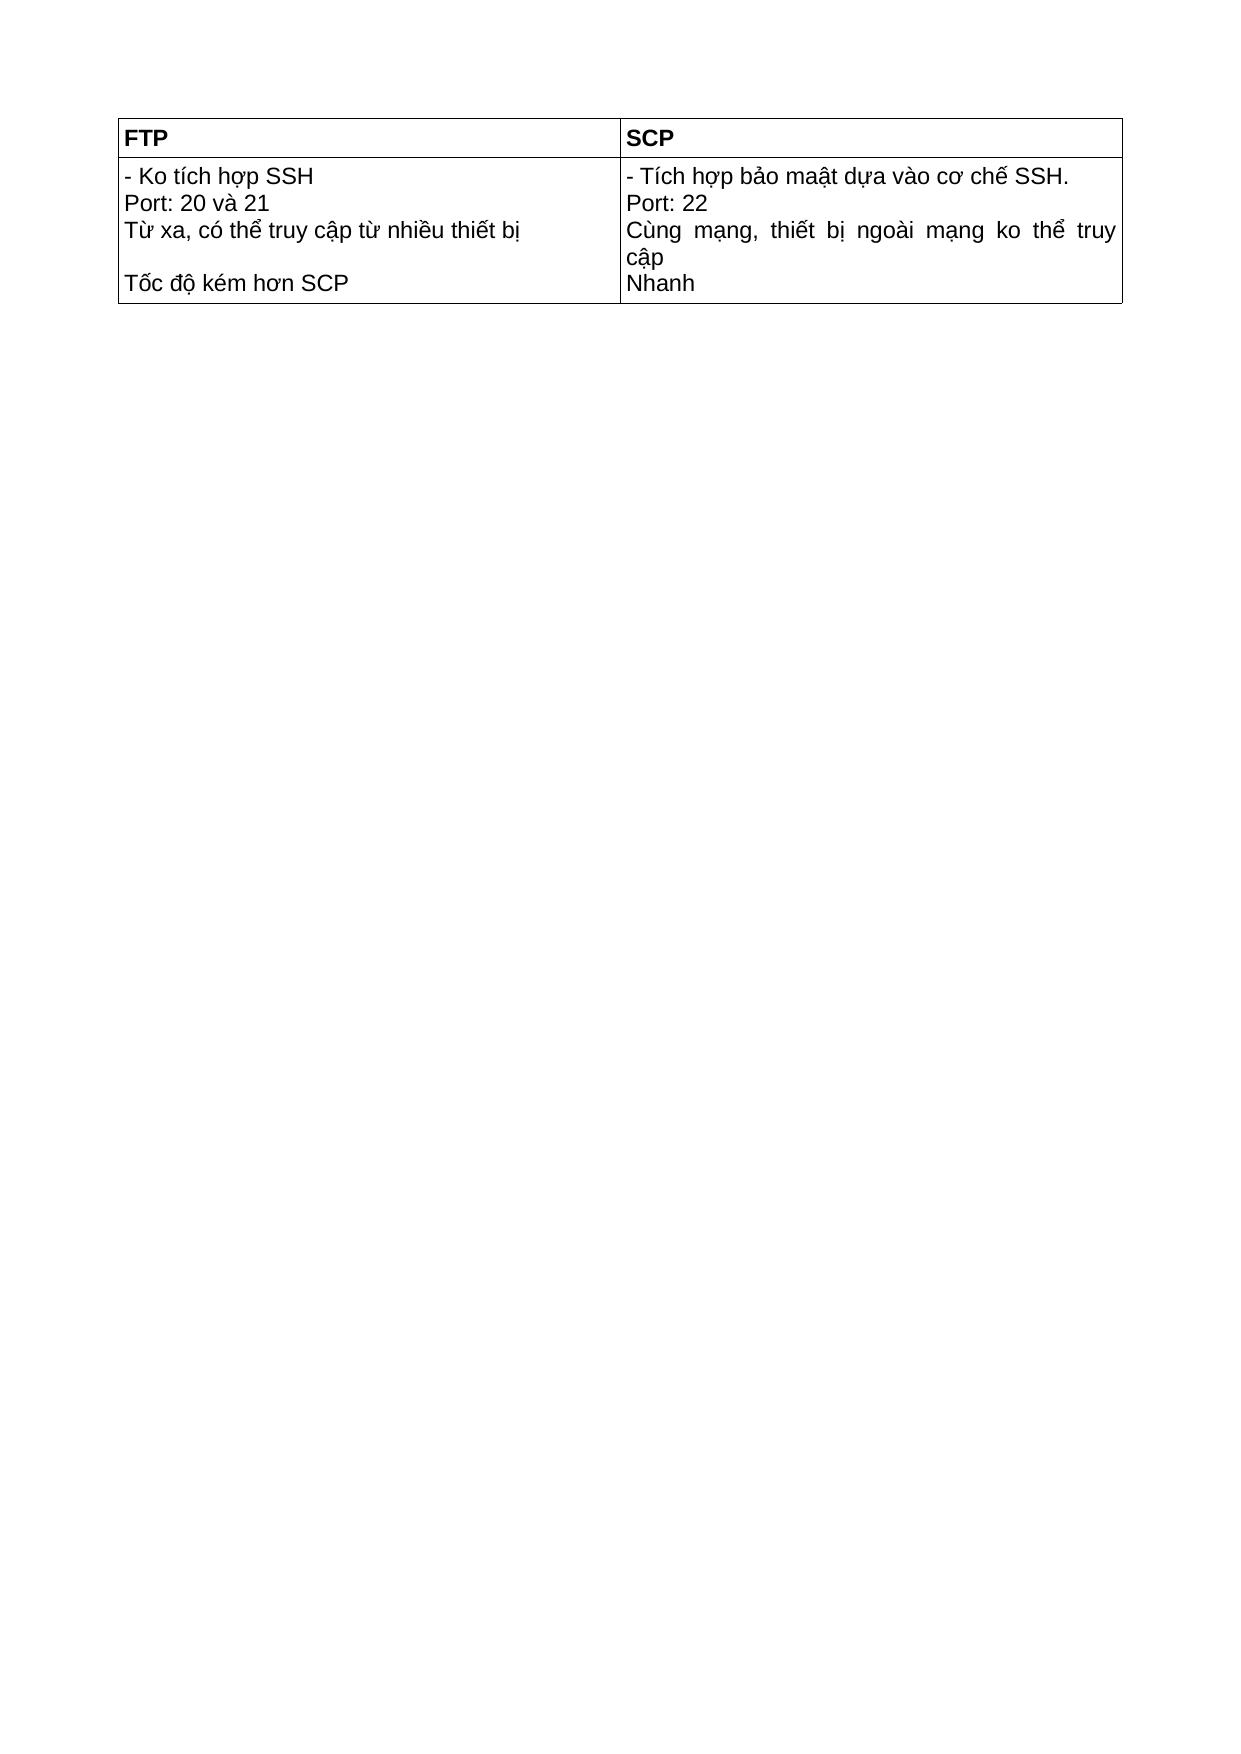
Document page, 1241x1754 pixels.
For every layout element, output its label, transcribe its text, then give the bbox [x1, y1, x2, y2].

table_cell - Tích hợp bảo maật dựa vào cơ chế SSH. Port: 22 Cùng mạng, thiết bị ngoài mạng ko thể truy cập Nhanh [621, 158, 1122, 302]
table_header FTP [119, 119, 620, 157]
table_cell - Ko tích hợp SSH Port: 20 và 21 Từ xa, có thể truy cập từ nhiều thiết bị Tốc độ kém hơn SCP [119, 158, 620, 302]
table_header SCP [621, 119, 1122, 157]
